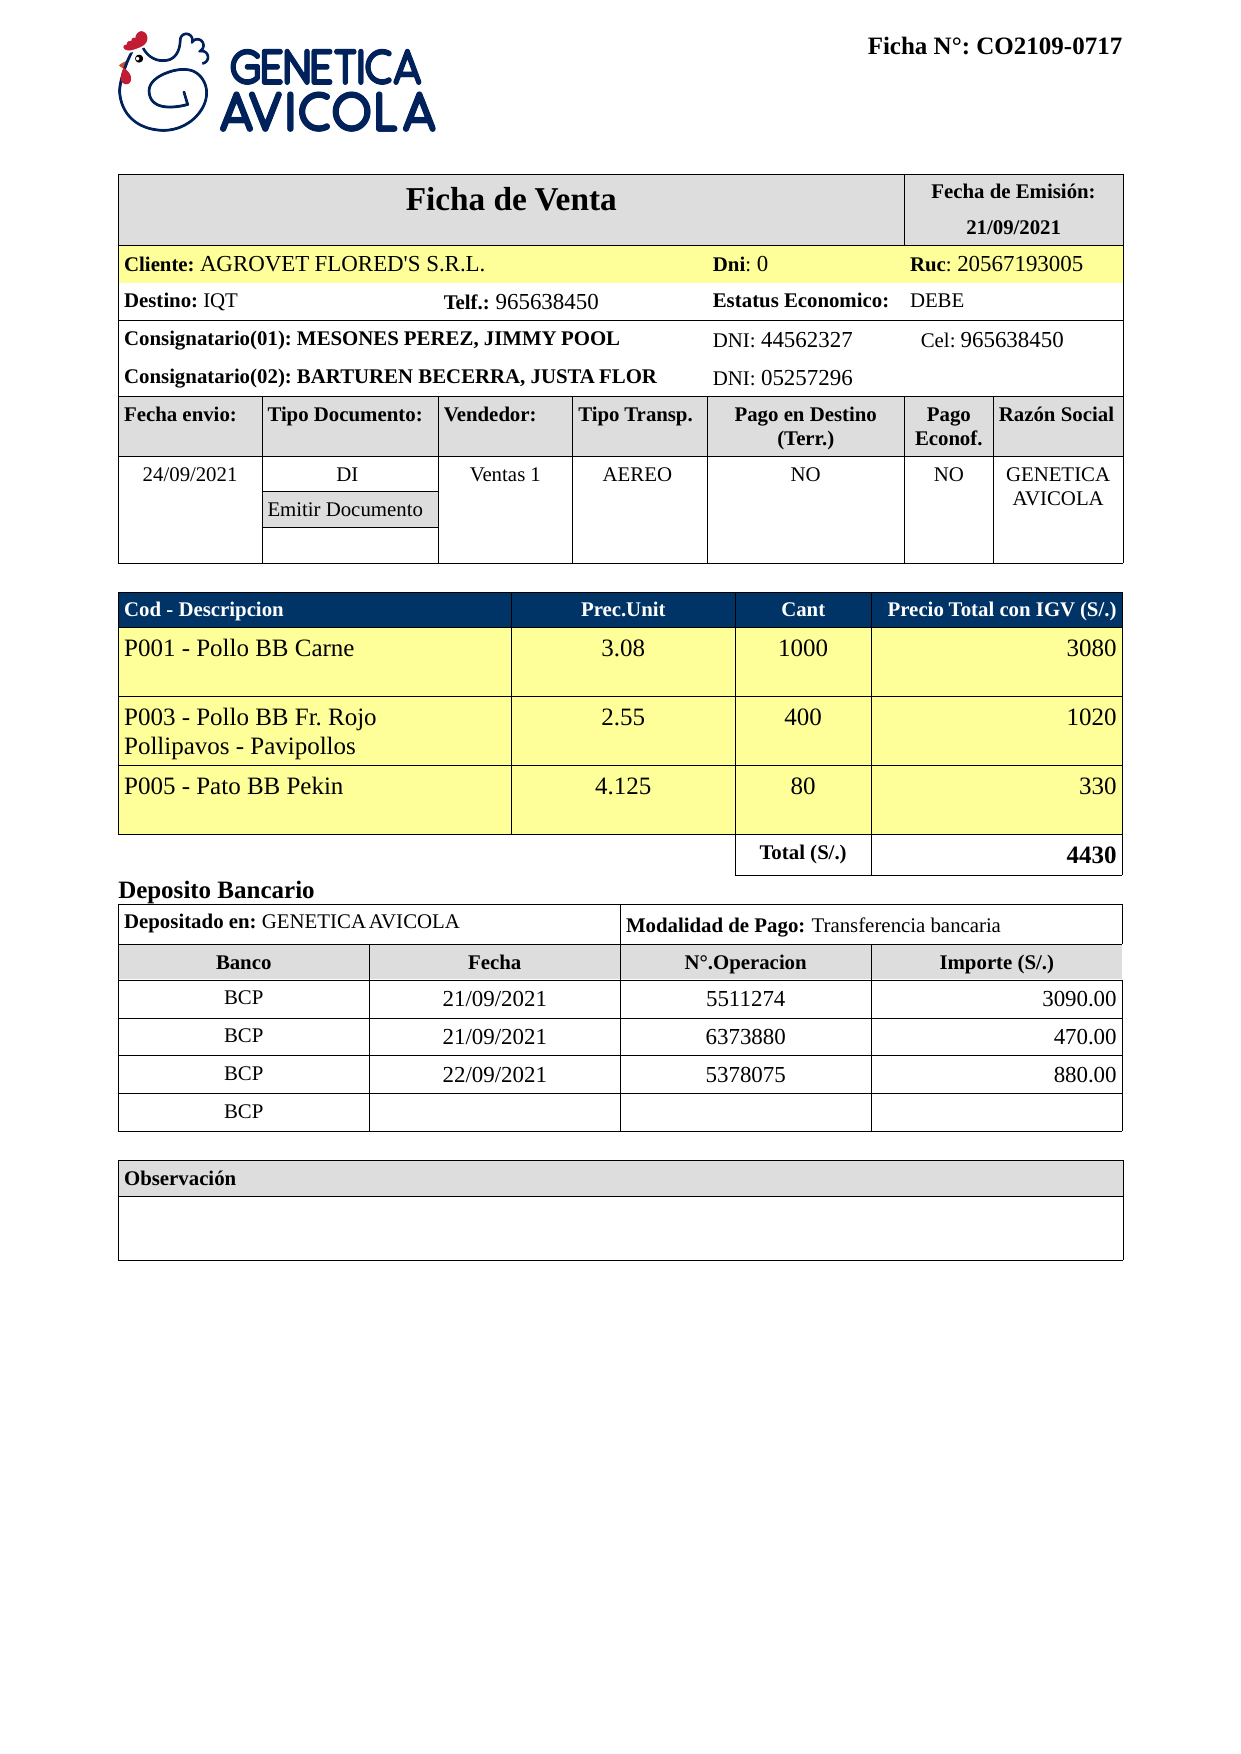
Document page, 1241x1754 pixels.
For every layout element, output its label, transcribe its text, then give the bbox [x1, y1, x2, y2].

table_cell Dni: 0 [707, 246, 904, 283]
table_cell Telf.: 965638450 [438, 283, 707, 320]
table_cell Emitir Documento [263, 492, 438, 527]
table_cell Pago en Destino (Terr.) [708, 397, 904, 456]
table_cell 21/09/2021 [370, 1019, 620, 1055]
table_header Cant [736, 593, 871, 627]
table_cell Banco [119, 945, 369, 979]
table_cell BCP [119, 1019, 369, 1055]
table_cell 21/09/2021 [905, 209, 1123, 245]
table_cell 880.00 [872, 1056, 1122, 1093]
table_cell BCP [119, 981, 369, 1017]
table_header Depositado en: GENETICA AVICOLA [119, 905, 620, 944]
table_cell [263, 528, 438, 563]
table_cell DI [263, 457, 438, 491]
table_cell P001 - Pollo BB Carne [119, 628, 511, 696]
table_cell Consignatario(02): BARTUREN BECERRA, JUSTA FLOR [119, 358, 707, 396]
table_cell Ventas 1 [439, 457, 572, 563]
table_header Ficha de Venta [119, 175, 904, 245]
table_cell 24/09/2021 [119, 457, 262, 563]
table_header Prec.Unit [512, 593, 735, 627]
table_cell DNI: 05257296 [707, 358, 1123, 396]
table_cell N°.Operacion [621, 945, 871, 979]
table_cell P003 - Pollo BB Fr. Rojo Pollipavos - Pavipollos [119, 697, 511, 765]
table_header Fecha de Emisión: [905, 175, 1123, 209]
table_cell 1000 [736, 628, 871, 696]
table_cell Razón Social [994, 397, 1123, 456]
text Deposito Bancario [118, 875, 1122, 903]
table_cell BCP [119, 1056, 369, 1093]
table_cell Tipo Documento: [263, 397, 438, 456]
table_cell Consignatario(01): MESONES PEREZ, JIMMY POOL [119, 321, 707, 358]
table_cell Destino: IQT [119, 283, 438, 320]
table_cell 1020 [872, 697, 1122, 765]
table_cell 330 [872, 766, 1122, 834]
table_cell Fecha [370, 945, 620, 979]
table_cell 21/09/2021 [370, 981, 620, 1017]
table_cell 2.55 [512, 697, 735, 765]
table_header Observación [119, 1161, 1123, 1196]
table_cell Cliente: AGROVET FLORED'S S.R.L. [119, 246, 707, 283]
table_cell 3090.00 [872, 981, 1122, 1017]
table_cell P005 - Pato BB Pekin [119, 766, 511, 834]
table_cell 5378075 [621, 1056, 871, 1093]
table_cell 80 [736, 766, 871, 834]
table_cell [118, 835, 511, 875]
table_cell 4430 [872, 835, 1122, 875]
table_cell 6373880 [621, 1019, 871, 1055]
table_cell 5511274 [621, 981, 871, 1017]
table_cell 4.125 [512, 766, 735, 834]
table_header Cod - Descripcion [119, 593, 511, 627]
table_cell [119, 1197, 1123, 1260]
table_cell [370, 1094, 620, 1131]
table_cell NO [708, 457, 904, 563]
table_cell Fecha envio: [119, 397, 262, 456]
table_cell Vendedor: [439, 397, 572, 456]
table_header Precio Total con IGV (S/.) [872, 593, 1122, 627]
table_cell Total (S/.) [736, 835, 871, 875]
table_cell GENETICA AVICOLA [994, 457, 1123, 563]
table_cell [872, 1094, 1122, 1131]
table_cell AEREO [573, 457, 707, 563]
table_cell 3080 [872, 628, 1122, 696]
table_cell Cel: 965638450 [915, 321, 1123, 358]
table_cell 400 [736, 697, 871, 765]
table_cell Ruc: 20567193005 [904, 246, 1123, 283]
table_cell 3.08 [512, 628, 735, 696]
table_cell Pago Econof. [905, 397, 993, 456]
table_cell [511, 835, 735, 875]
table_cell 470.00 [872, 1019, 1122, 1055]
table_cell DEBE [904, 283, 1123, 320]
table_cell [621, 1094, 871, 1131]
table_cell 22/09/2021 [370, 1056, 620, 1093]
table_cell Estatus Economico: [707, 283, 904, 320]
table_cell Importe (S/.) [872, 945, 1122, 979]
table_cell Tipo Transp. [573, 397, 707, 456]
picture [118, 31, 436, 132]
table_cell NO [905, 457, 993, 563]
table_header Modalidad de Pago: Transferencia bancaria [621, 905, 1122, 944]
table_cell DNI: 44562327 [707, 321, 915, 358]
table_cell BCP [119, 1094, 369, 1131]
